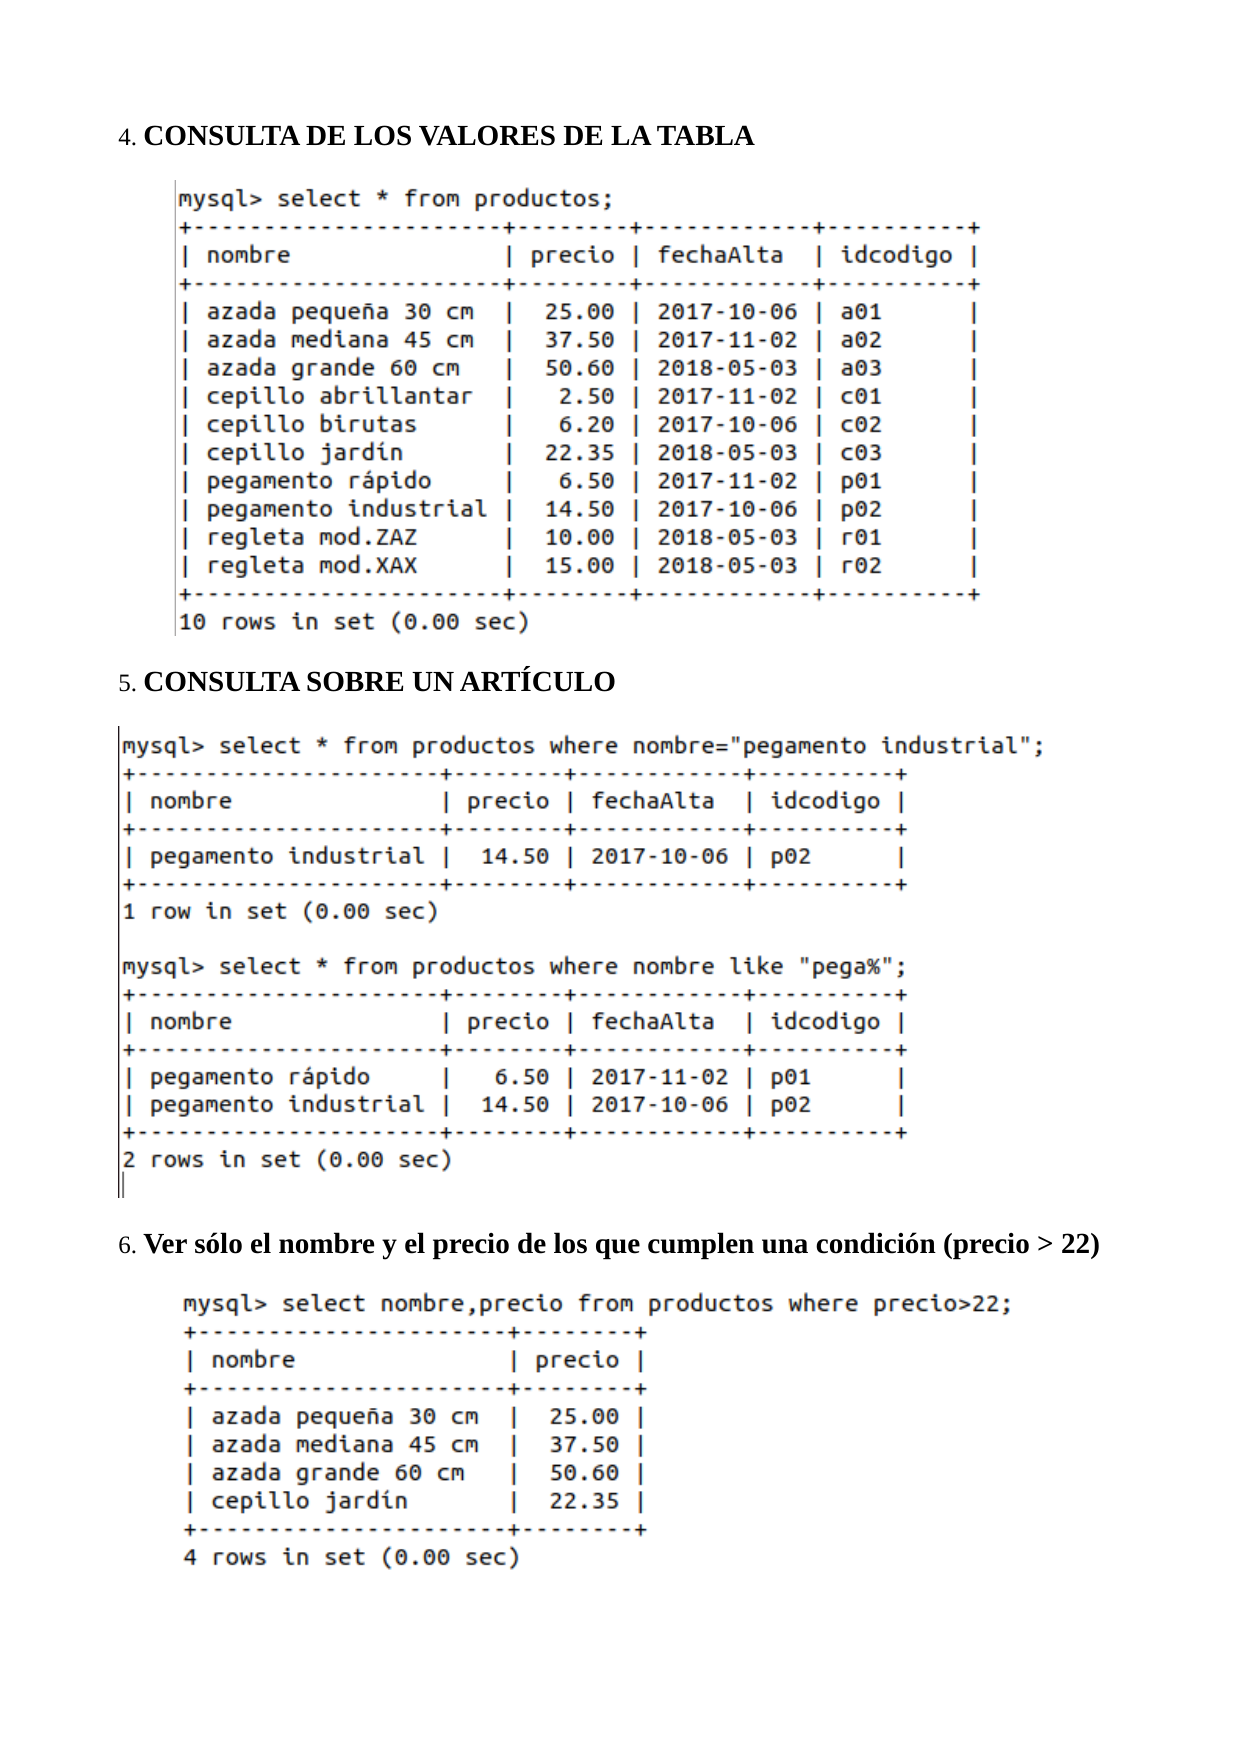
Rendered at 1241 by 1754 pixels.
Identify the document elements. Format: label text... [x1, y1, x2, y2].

text 4. CONSULTA DE LOS VALORES DE LA TABLA [118, 118, 1122, 152]
picture [174, 180, 1066, 636]
text 5. CONSULTA SOBRE UN ARTÍCULO [118, 664, 1122, 697]
picture [182, 1288, 1058, 1573]
picture [118, 726, 1123, 1198]
text 6. Ver sólo el nombre y el precio de los que cumplen una condición (precio > 22) [118, 1226, 1122, 1260]
